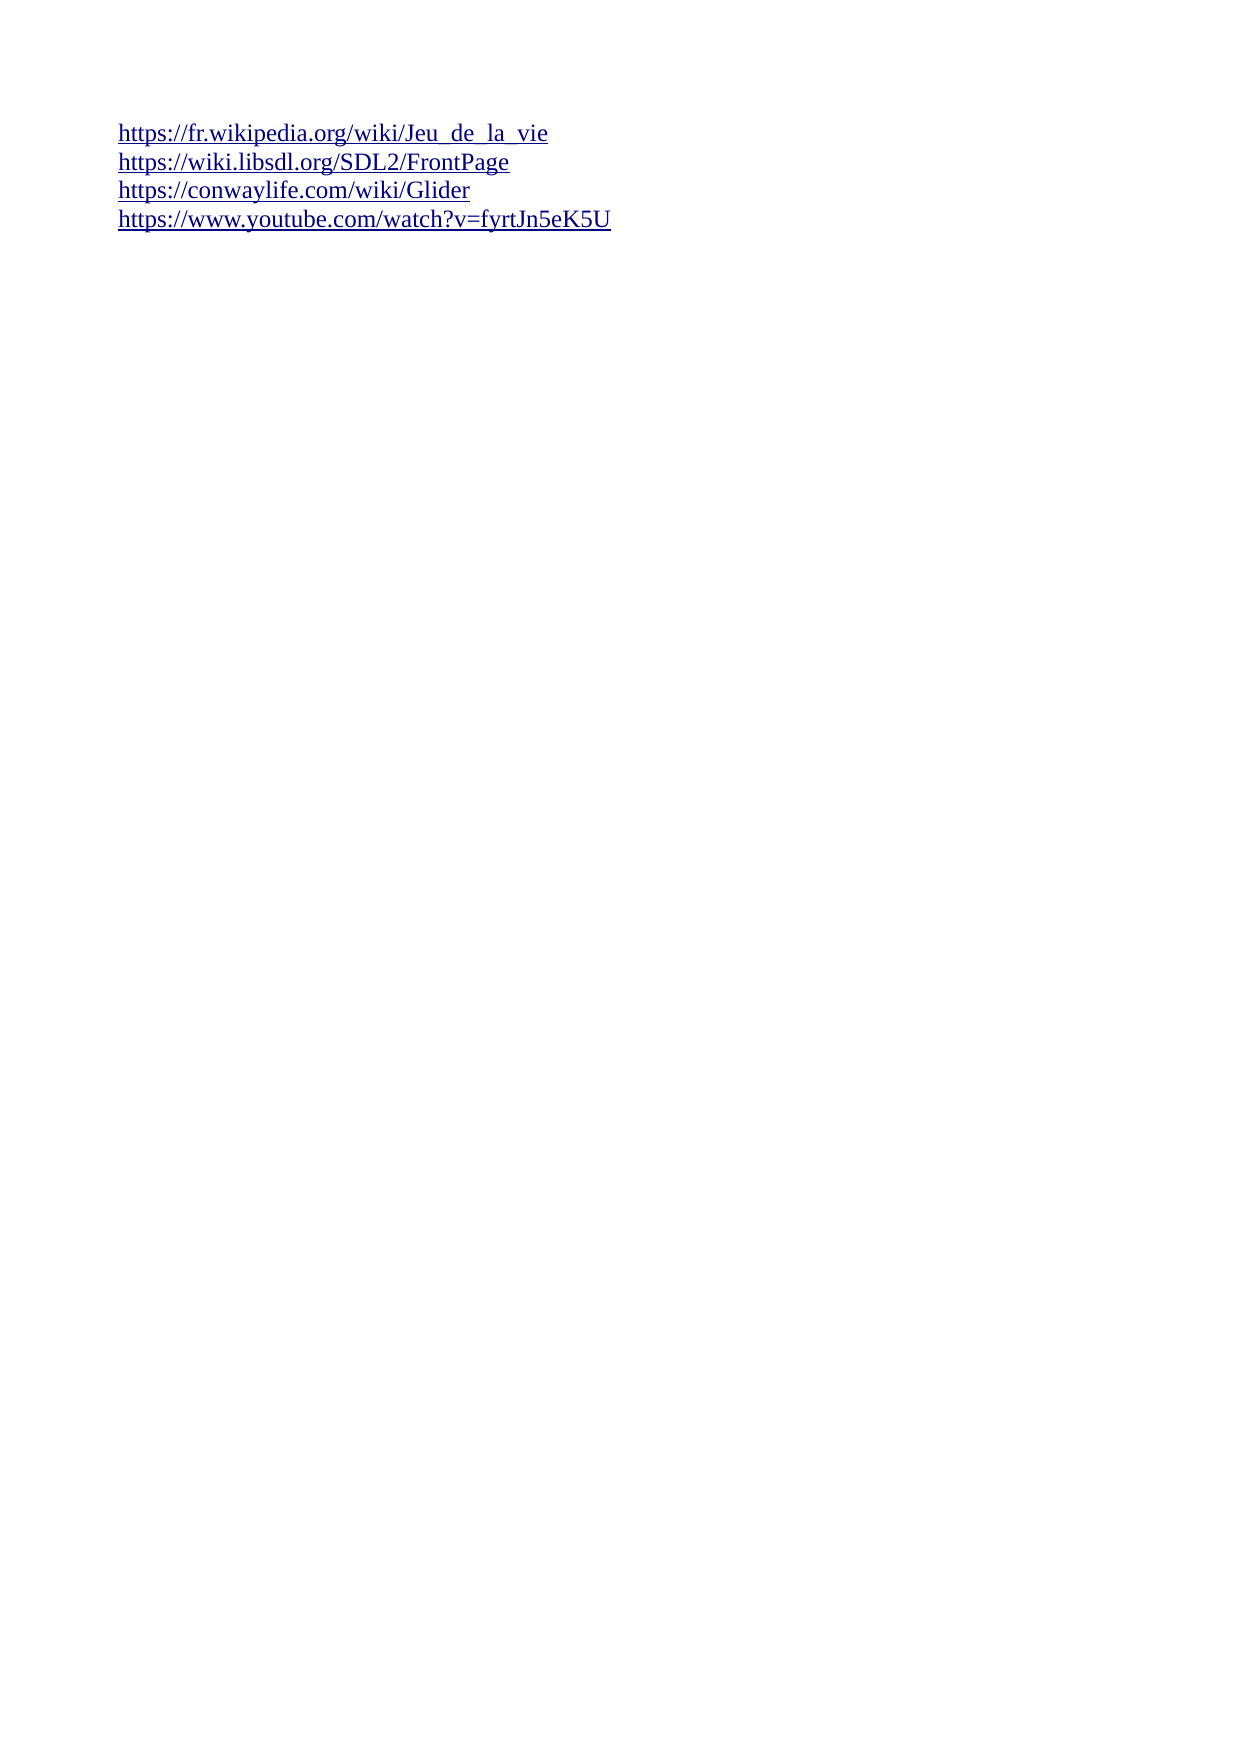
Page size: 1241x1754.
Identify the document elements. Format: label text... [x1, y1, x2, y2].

text https://wiki.libsdl.org/SDL2/FrontPage [118, 147, 1122, 176]
text https://conwaylife.com/wiki/Glider [118, 176, 1122, 204]
text https://www.youtube.com/watch?v=fyrtJn5eK5U [118, 204, 1122, 233]
text https://fr.wikipedia.org/wiki/Jeu_de_la_vie [118, 118, 1122, 147]
